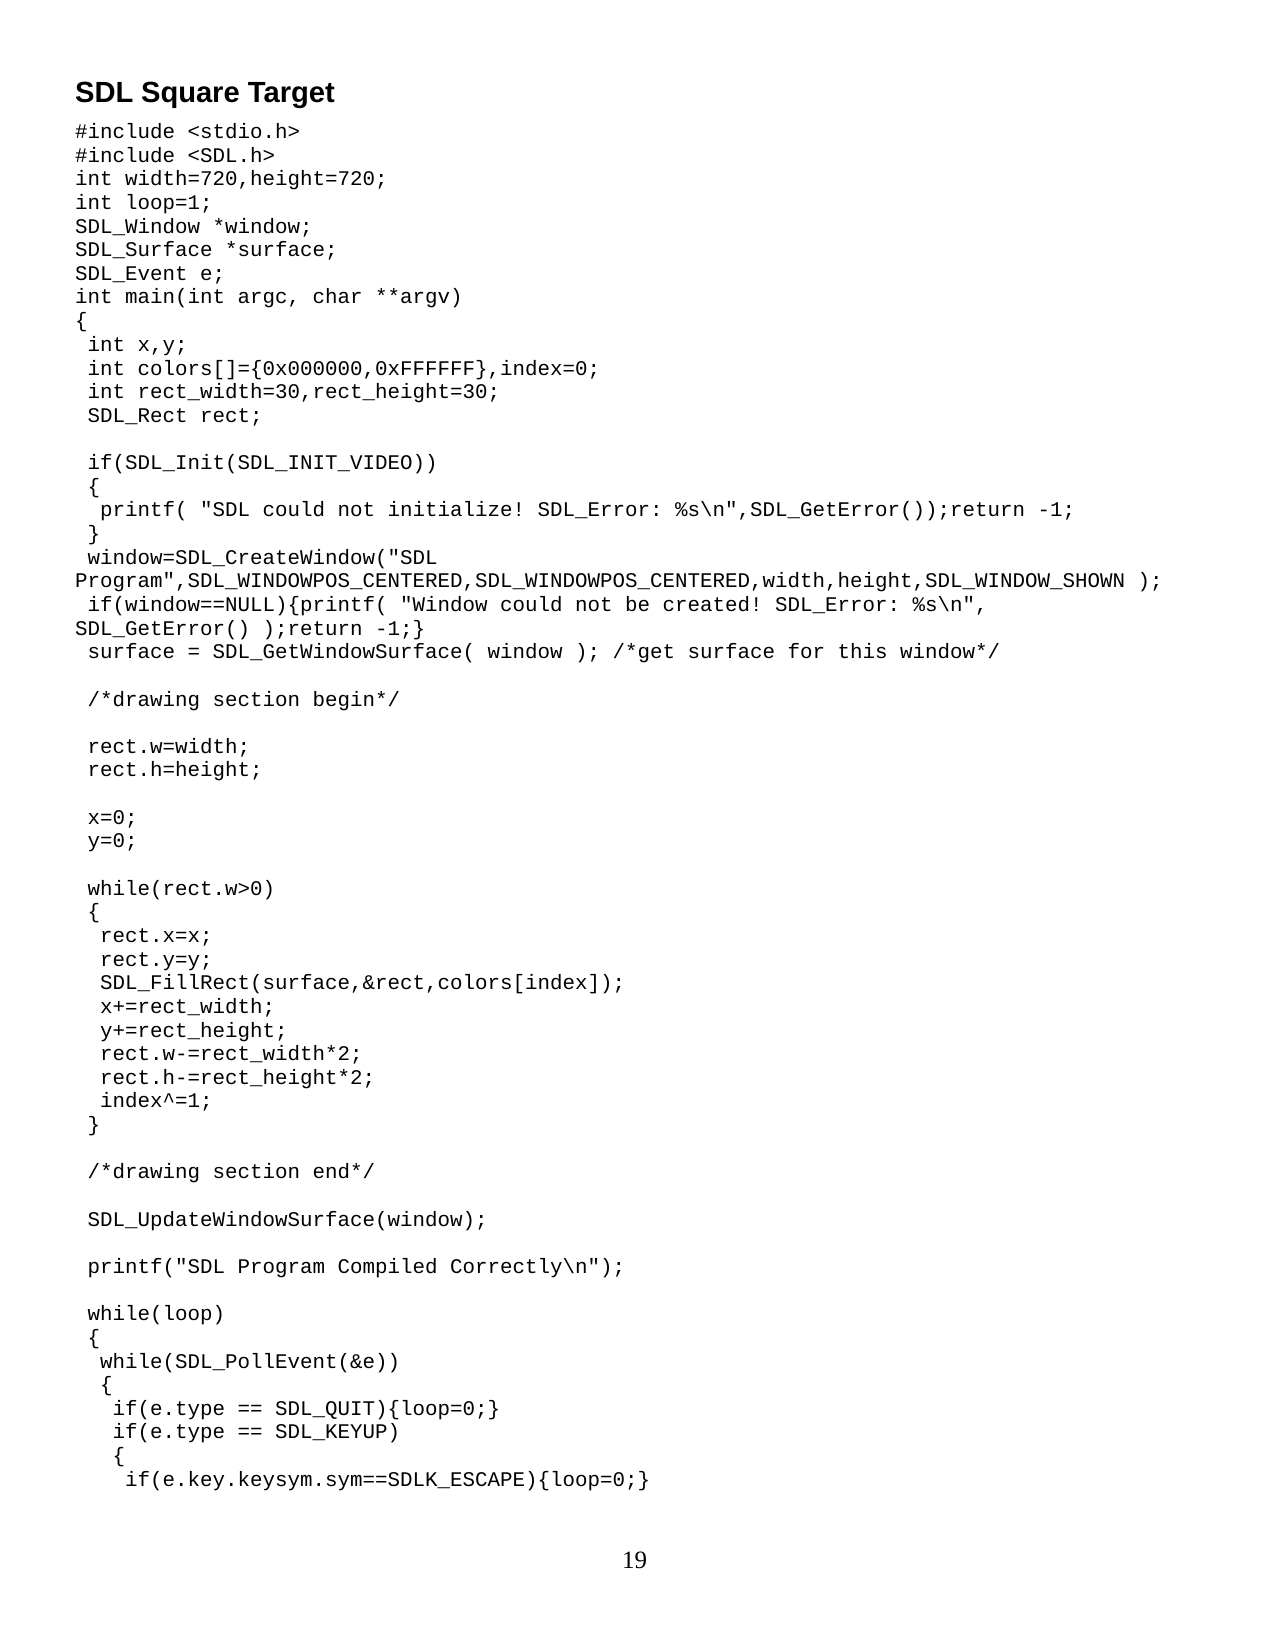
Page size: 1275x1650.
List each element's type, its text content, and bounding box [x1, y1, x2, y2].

text x+=rect_width; [75, 996, 1200, 1019]
text printf( "SDL could not initialize! SDL_Error: %s\n",SDL_GetError());return -1; [75, 499, 1200, 523]
text #include <stdio.h> [75, 121, 1200, 145]
text rect.x=x; [75, 925, 1200, 949]
text { [75, 476, 1200, 499]
text rect.y=y; [75, 949, 1200, 972]
text if(SDL_Init(SDL_INIT_VIDEO)) [75, 452, 1200, 476]
text SDL_Surface *surface; [75, 239, 1200, 263]
text while(loop) [75, 1303, 1200, 1327]
text } [75, 1114, 1200, 1138]
text /*drawing section begin*/ [75, 688, 1200, 712]
text { [75, 1374, 1200, 1398]
text surface = SDL_GetWindowSurface( window ); /*get surface for this window*/ [75, 641, 1200, 665]
text SDL_Rect rect; [75, 405, 1200, 428]
text rect.w-=rect_width*2; [75, 1043, 1200, 1067]
text y=0; [75, 830, 1200, 854]
text window=SDL_CreateWindow("SDL Program",SDL_WINDOWPOS_CENTERED,SDL_WINDOWPOS_CENTERED,width,height,SDL_WINDOW_SHOWN ); [75, 547, 1200, 594]
text SDL_Window *window; [75, 216, 1200, 239]
text rect.w=width; [75, 736, 1200, 759]
text index^=1; [75, 1091, 1200, 1114]
text while(rect.w>0) [75, 878, 1200, 901]
text SDL_UpdateWindowSurface(window); [75, 1209, 1200, 1232]
text if(e.type == SDL_KEYUP) [75, 1422, 1200, 1445]
text SDL_Event e; [75, 263, 1200, 287]
text /*drawing section end*/ [75, 1161, 1200, 1185]
subtitle SDL Square Target [75, 75, 1200, 108]
text { [75, 1327, 1200, 1351]
text { [75, 901, 1200, 925]
text if(e.type == SDL_QUIT){loop=0;} [75, 1398, 1200, 1422]
text int colors[]={0x000000,0xFFFFFF},index=0; [75, 357, 1200, 381]
text int main(int argc, char **argv) [75, 287, 1200, 310]
text if(e.key.keysym.sym==SDLK_ESCAPE){loop=0;} [75, 1469, 1200, 1492]
text #include <SDL.h> [75, 145, 1200, 168]
text printf("SDL Program Compiled Correctly\n"); [75, 1256, 1200, 1280]
text rect.h=height; [75, 759, 1200, 783]
text rect.h-=rect_height*2; [75, 1067, 1200, 1091]
text int x,y; [75, 334, 1200, 357]
text int rect_width=30,rect_height=30; [75, 381, 1200, 405]
text SDL_FillRect(surface,&rect,colors[index]); [75, 972, 1200, 996]
text } [75, 523, 1200, 547]
text { [75, 1445, 1200, 1469]
text int width=720,height=720; [75, 168, 1200, 192]
text { [75, 310, 1200, 334]
text if(window==NULL){printf( "Window could not be created! SDL_Error: %s\n", SDL_GetError() );return -1;} [75, 594, 1200, 641]
text x=0; [75, 807, 1200, 830]
text while(SDL_PollEvent(&e)) [75, 1351, 1200, 1374]
text y+=rect_height; [75, 1019, 1200, 1043]
text int loop=1; [75, 192, 1200, 216]
